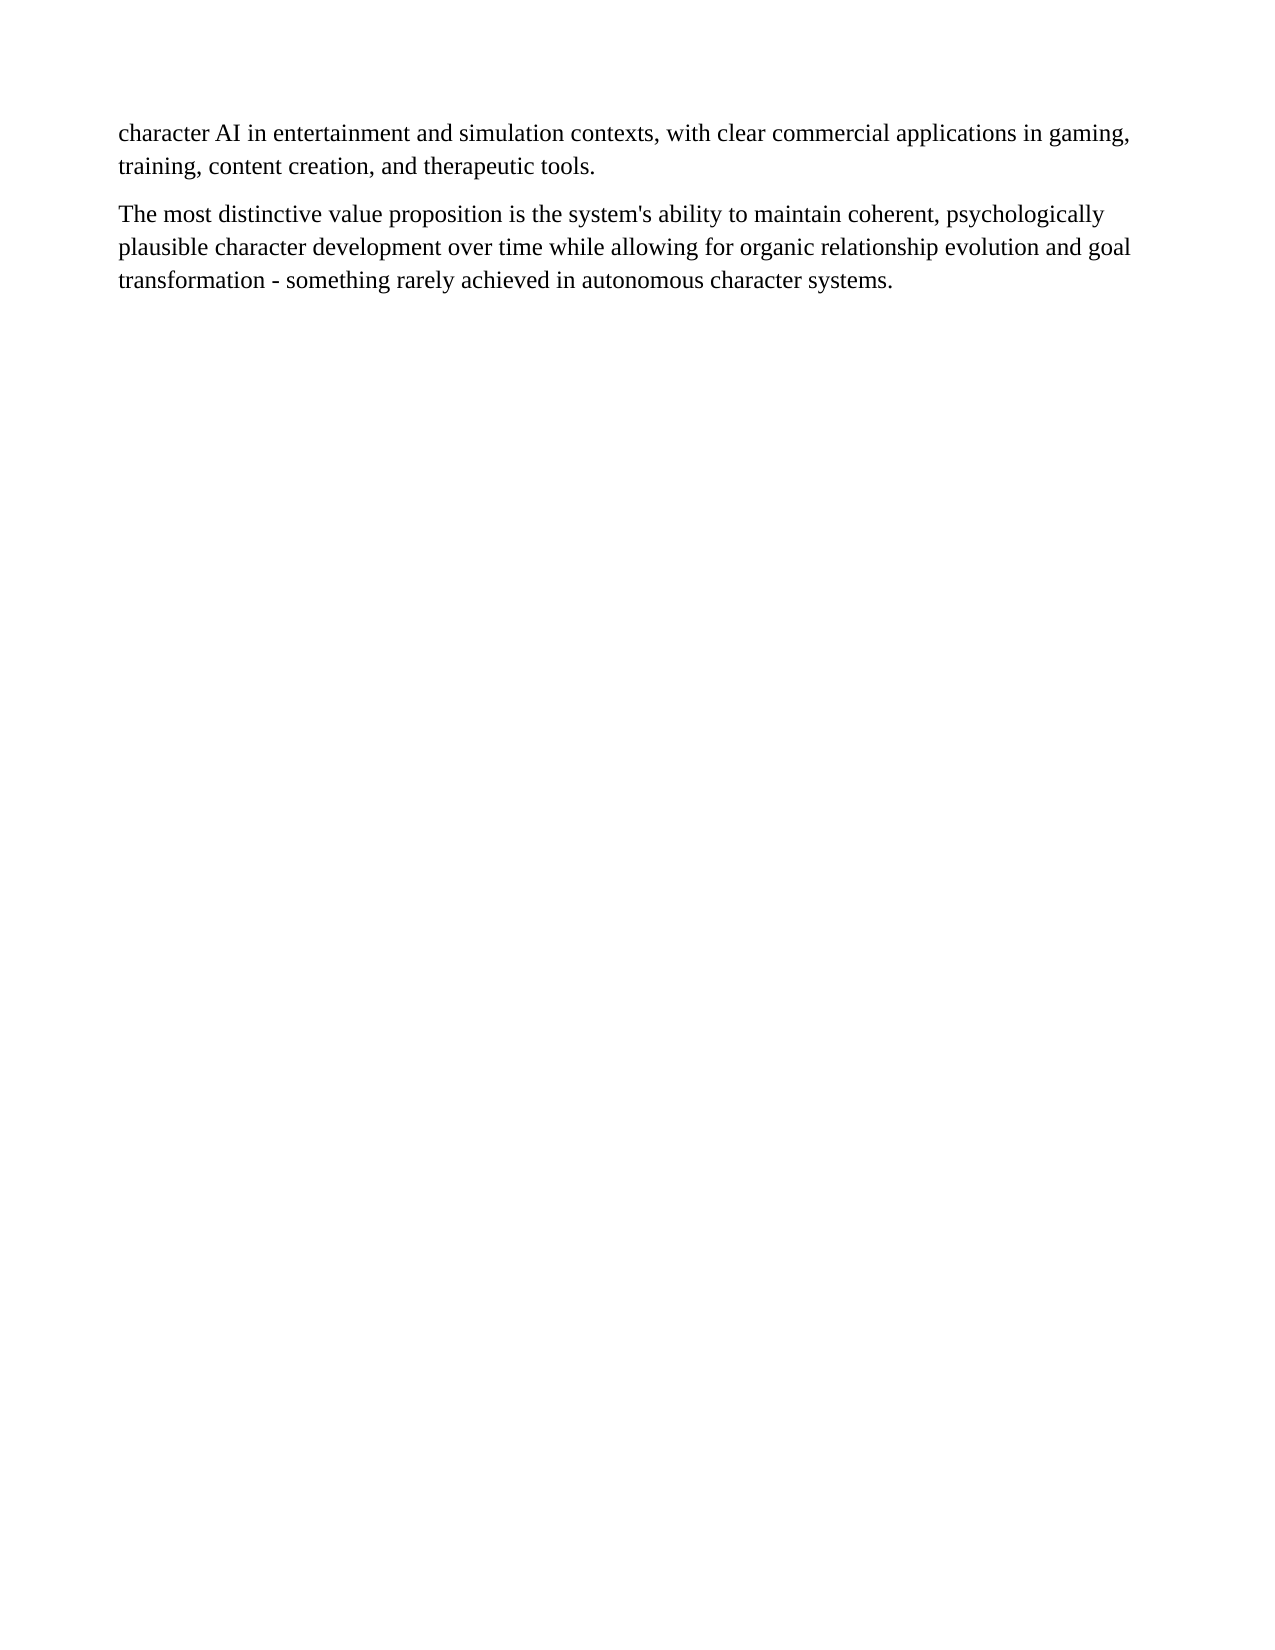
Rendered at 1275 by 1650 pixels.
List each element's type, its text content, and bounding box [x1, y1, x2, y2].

text character AI in entertainment and simulation contexts, with clear commercial applications in gaming, training, content creation, and therapeutic tools. [118, 118, 1157, 180]
text The most distinctive value proposition is the system's ability to maintain coherent, psychologically plausible character development over time while allowing for organic relationship evolution and goal transformation - something rarely achieved in autonomous character systems. [118, 199, 1157, 293]
